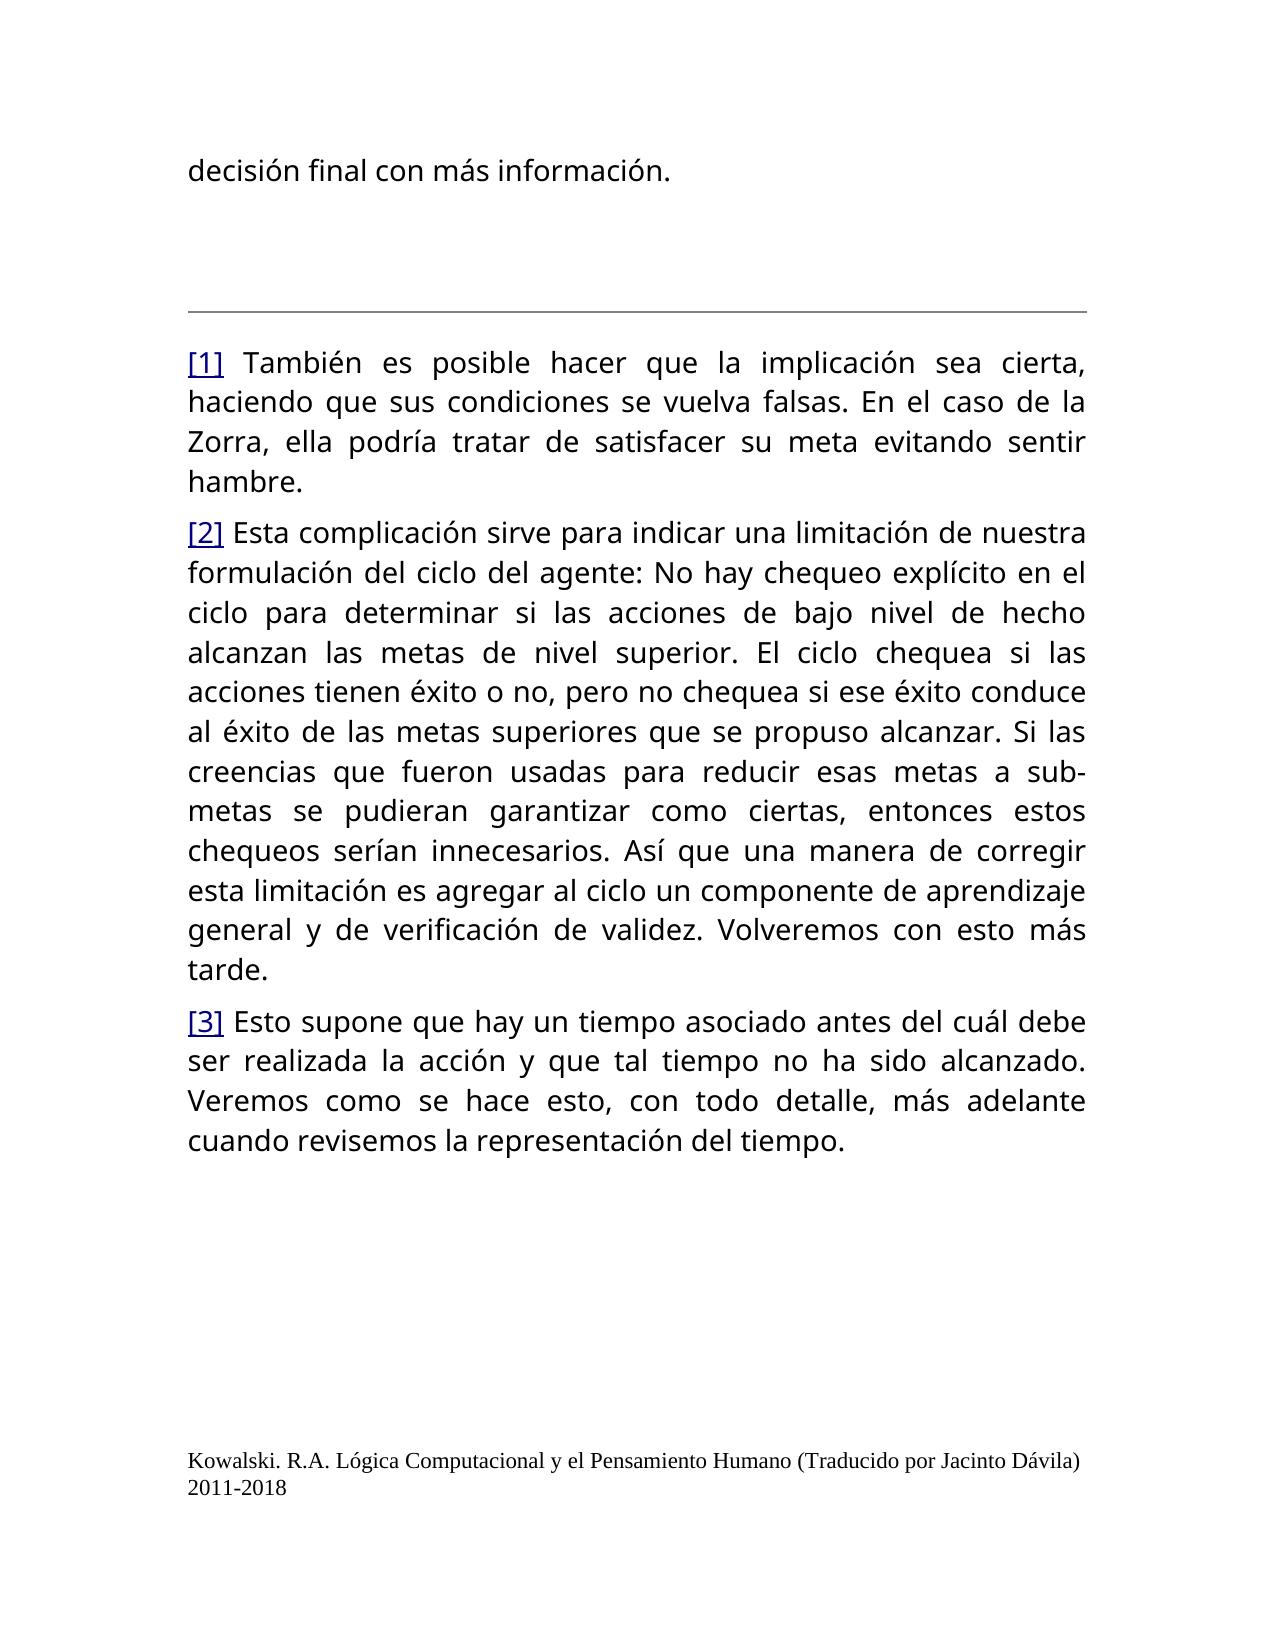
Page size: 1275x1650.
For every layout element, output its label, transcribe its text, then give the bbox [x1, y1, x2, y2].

text decisión final con más información. [187, 150, 1087, 190]
text [2] Esta complicación sirve para indicar una limitación de nuestra formulación del ciclo del agente: No hay chequeo explícito en el ciclo para determinar si las acciones de bajo nivel de hecho alcanzan las metas de nivel superior. El ciclo chequea si las acciones tienen éxito o no, pero no chequea si ese éxito conduce al éxito de las metas superiores que se propuso alcanzar. Si las creencias que fueron usadas para reducir esas metas a sub-metas se pudieran garantizar como ciertas, entonces estos chequeos serían innecesarios. Así que una manera de corregir esta limitación es agregar al ciclo un componente de aprendizaje general y de verificación de validez. Volveremos con esto más tarde. [187, 513, 1087, 989]
text [3] Esto supone que hay un tiempo asociado antes del cuál debe ser realizada la acción y que tal tiempo no ha sido alcanzado. Veremos como se hace esto, con todo detalle, más adelante cuando revisemos la representación del tiempo. [187, 1001, 1087, 1160]
text [1] También es posible hacer que la implicación sea cierta, haciendo que sus condiciones se vuelva falsas. En el caso de la Zorra, ella podría tratar de satisfacer su meta evitando sentir hambre. [187, 342, 1087, 501]
